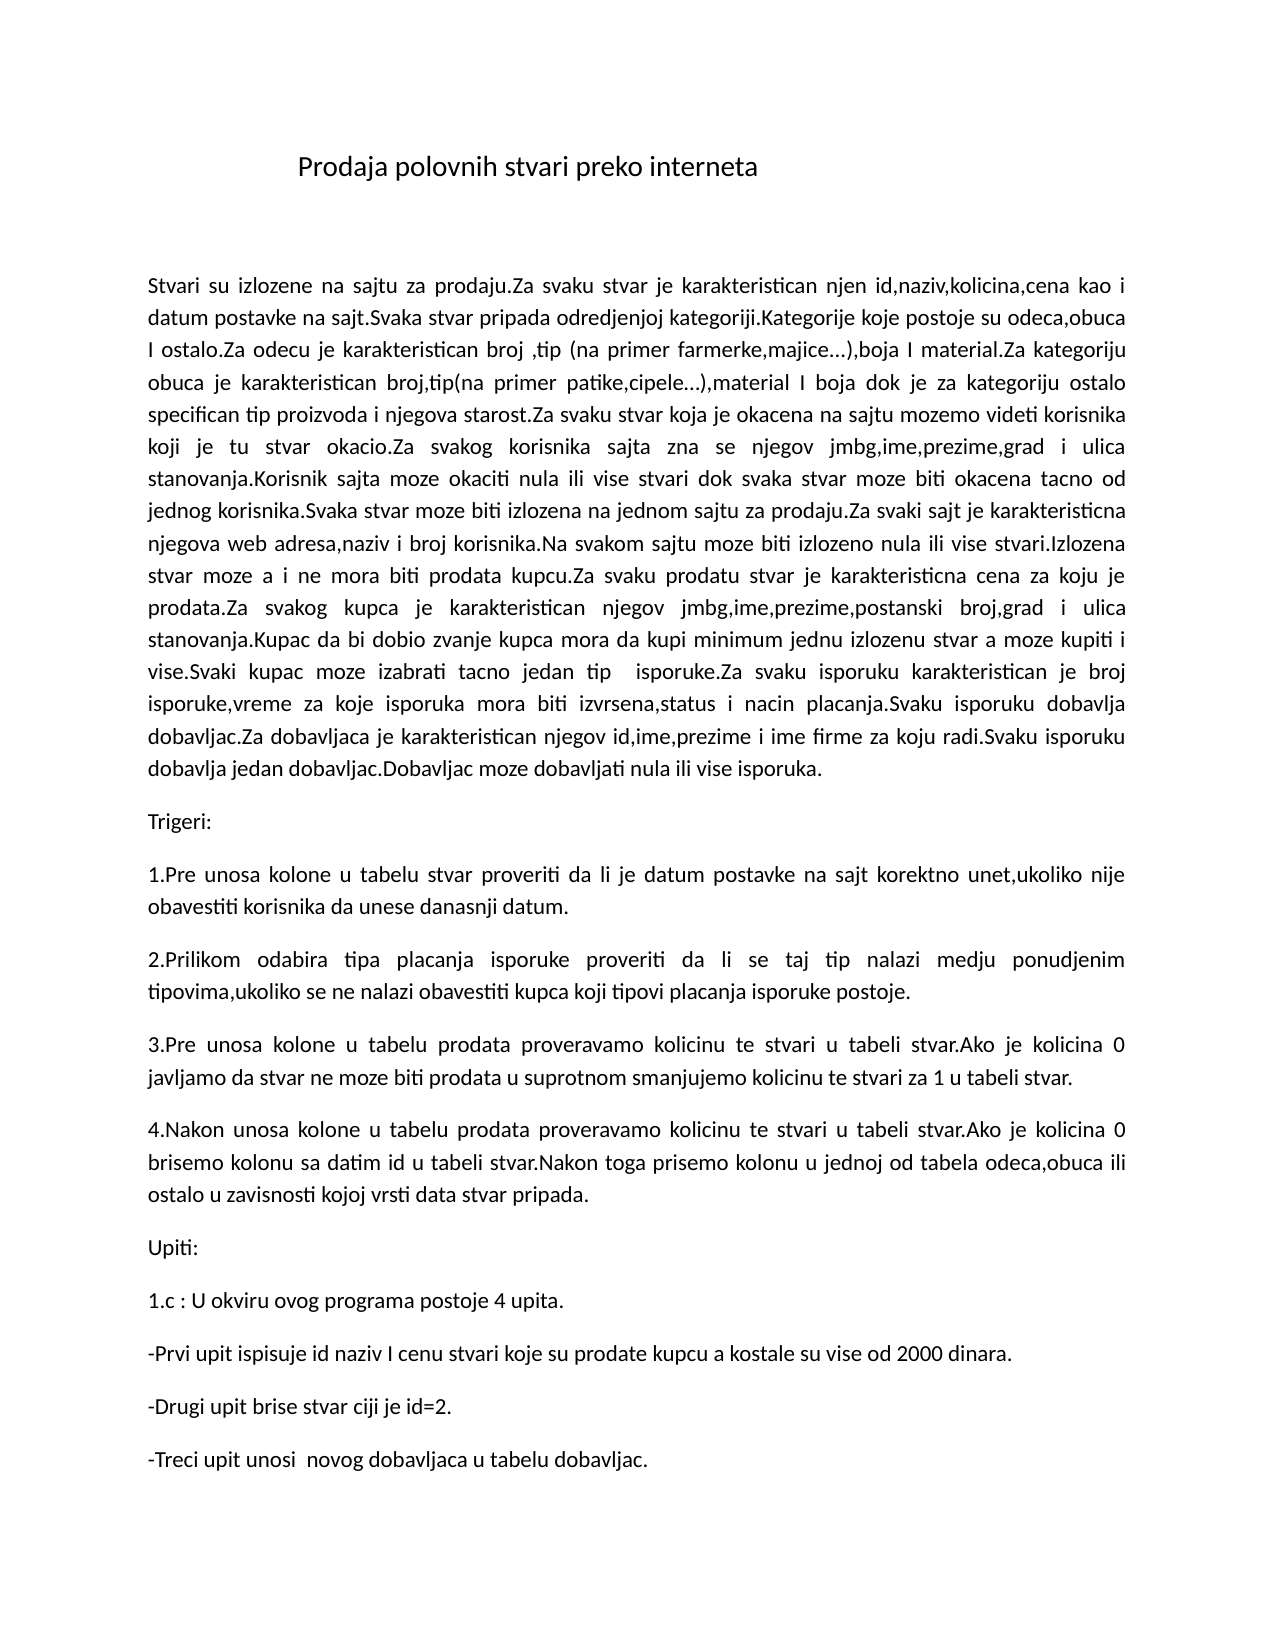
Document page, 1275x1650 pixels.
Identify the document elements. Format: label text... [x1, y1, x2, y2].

text -Drugi upit brise stvar ciji je id=2. [148, 1392, 1127, 1420]
text -Treci upit unosi novog dobavljaca u tabelu dobavljac. [148, 1445, 1127, 1473]
text 3.Pre unosa kolone u tabelu prodata proveravamo kolicinu te stvari u tabeli stvar.Ako je kolicina 0 javljamo da stvar ne moze biti prodata u suprotnom smanjujemo kolicinu te stvari za 1 u tabeli stvar. [148, 1030, 1127, 1091]
text Upiti: [148, 1233, 1127, 1261]
text 4.Nakon unosa kolone u tabelu prodata proveravamo kolicinu te stvari u tabeli stvar.Ako je kolicina 0 brisemo kolonu sa datim id u tabeli stvar.Nakon toga prisemo kolonu u jednoj od tabela odeca,obuca ili ostalo u zavisnosti kojoj vrsti data stvar pripada. [148, 1116, 1127, 1208]
text 1.Pre unosa kolone u tabelu stvar proveriti da li je datum postavke na sajt korektno unet,ukoliko nije obavestiti korisnika da unese danasnji datum. [148, 860, 1127, 920]
text Stvari su izlozene na sajtu za prodaju.Za svaku stvar je karakteristican njen id,naziv,kolicina,cena kao i datum postavke na sajt.Svaka stvar pripada odredjenjoj kategoriji.Kategorije koje postoje su odeca,obuca I ostalo.Za odecu je karakteristican broj ,tip (na primer farmerke,majice...),boja I material.Za kategoriju obuca je karakteristican broj,tip(na primer patike,cipele…),material I boja dok je za kategoriju ostalo specifican tip proizvoda i njegova starost.Za svaku stvar koja je okacena na sajtu mozemo videti korisnika koji je tu stvar okacio.Za svakog korisnika sajta zna se njegov jmbg,ime,prezime,grad i ulica stanovanja.Korisnik sajta moze okaciti nula ili vise stvari dok svaka stvar moze biti okacena tacno od jednog korisnika.Svaka stvar moze biti izlozena na jednom sajtu za prodaju.Za svaki sajt je karakteristicna njegova web adresa,naziv i broj korisnika.Na svakom sajtu moze biti izlozeno nula ili vise stvari.Izlozena stvar moze a i ne mora biti prodata kupcu.Za svaku prodatu stvar je karakteristicna cena za koju je prodata.Za svakog kupca je karakteristican njegov jmbg,ime,prezime,postanski broj,grad i ulica stanovanja.Kupac da bi dobio zvanje kupca mora da kupi minimum jednu izlozenu stvar a moze kupiti i vise.Svaki kupac moze izabrati tacno jedan tip isporuke.Za svaku isporuku karakteristican je broj isporuke,vreme za koje isporuka mora biti izvrsena,status i nacin placanja.Svaku isporuku dobavlja dobavljac.Za dobavljaca je karakteristican njegov id,ime,prezime i ime firme za koju radi.Svaku isporuku dobavlja jedan dobavljac.Dobavljac moze dobavljati nula ili vise isporuka. [148, 271, 1127, 782]
text 1.c : U okviru ovog programa postoje 4 upita. [148, 1286, 1127, 1314]
text -Prvi upit ispisuje id naziv I cenu stvari koje su prodate kupcu a kostale su vise od 2000 dinara. [148, 1339, 1127, 1367]
text Prodaja polovnih stvari preko interneta [148, 148, 1127, 183]
text 2.Prilikom odabira tipa placanja isporuke proveriti da li se taj tip nalazi medju ponudjenim tipovima,ukoliko se ne nalazi obavestiti kupca koji tipovi placanja isporuke postoje. [148, 945, 1127, 1005]
text Trigeri: [148, 807, 1127, 835]
